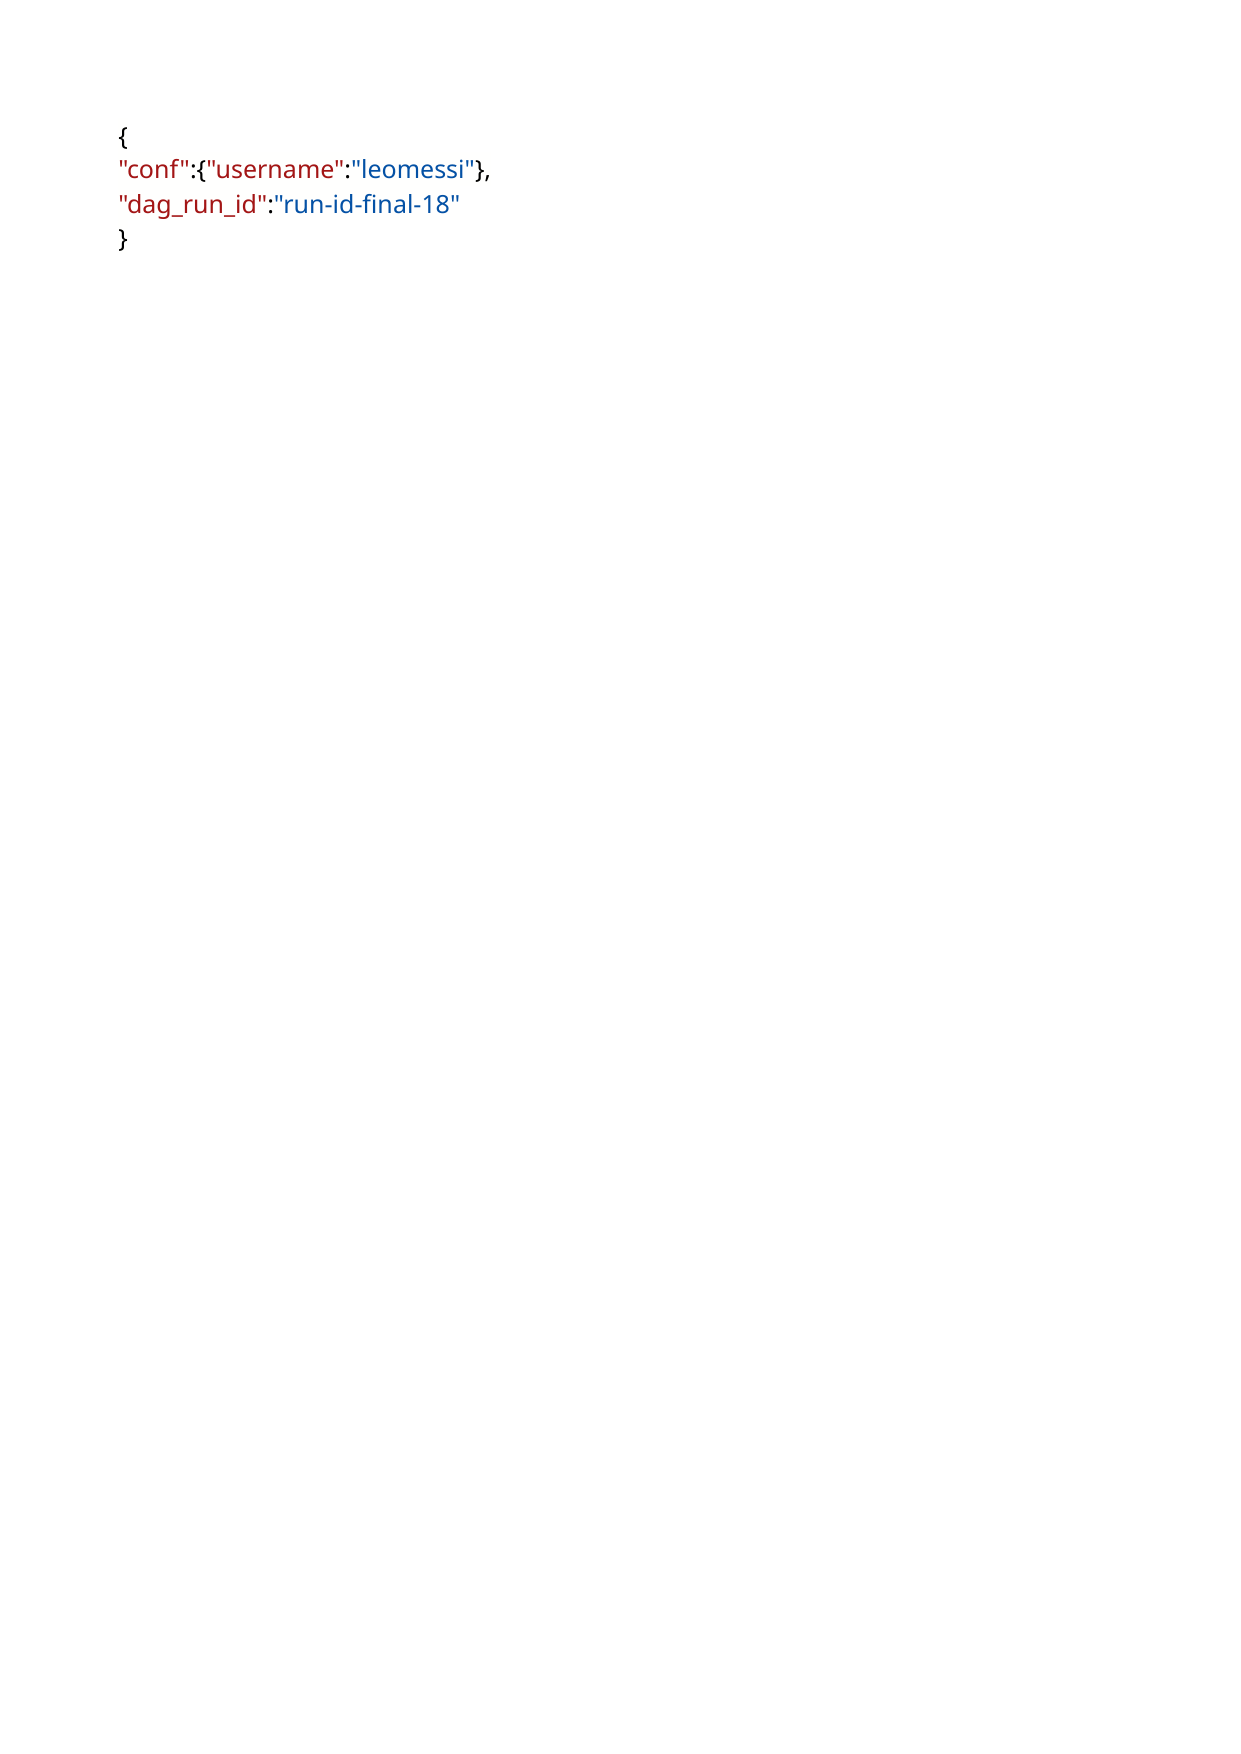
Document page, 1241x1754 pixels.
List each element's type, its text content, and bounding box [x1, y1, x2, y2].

text "conf":{"username":"leomessi"}, [118, 152, 1122, 186]
text } [118, 220, 1122, 254]
text "dag_run_id":"run-id-final-18" [118, 186, 1122, 220]
text { [118, 118, 1122, 152]
